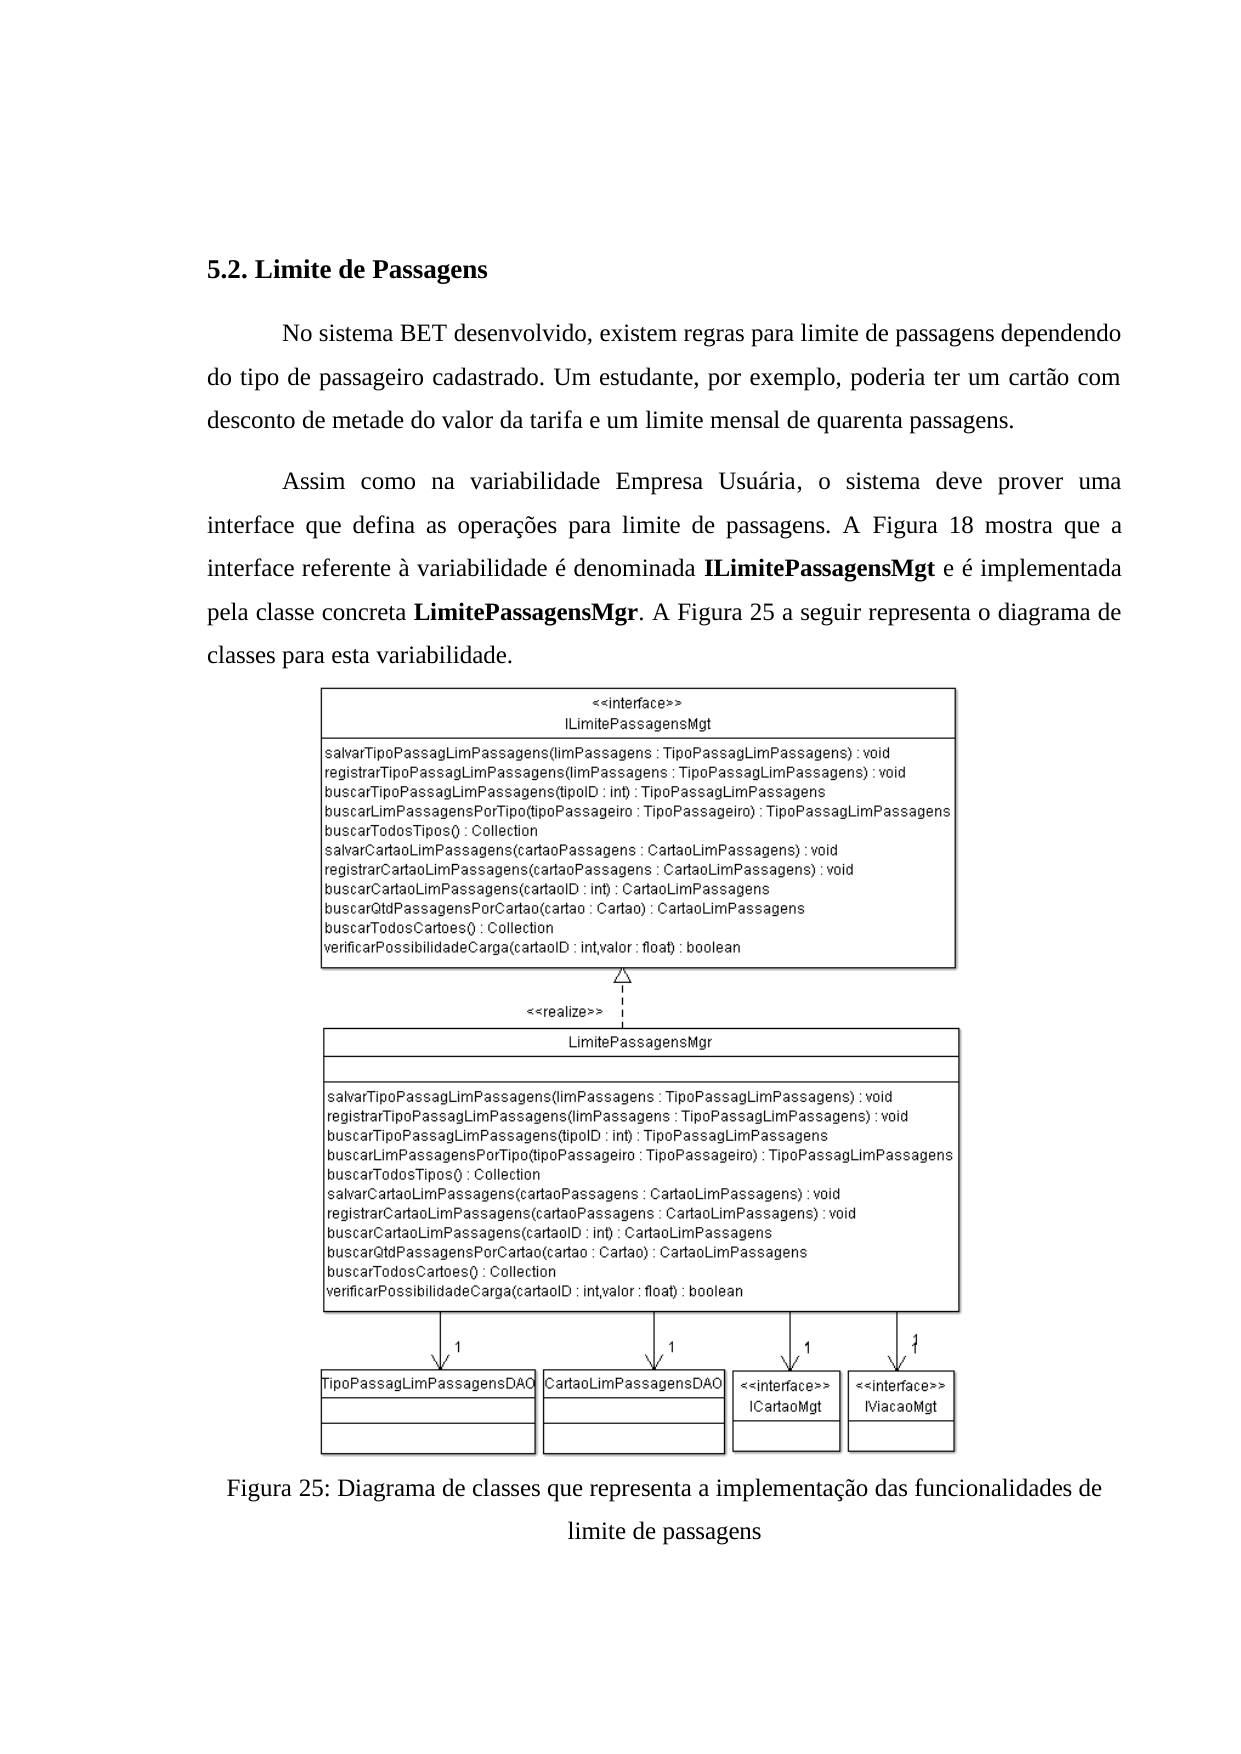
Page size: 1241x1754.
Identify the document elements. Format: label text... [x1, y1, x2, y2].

text Assim como na variabilidade Empresa Usuária, o sistema deve prover uma interface que defina as operações para limite de passagens. A Figura 18 mostra que a interface referente à variabilidade é denominada ILimitePassagensMgt e é implementada pela classe concreta LimitePassagensMgr. A Figura 25 a seguir representa o diagrama de classes para esta variabilidade. [207, 466, 1122, 669]
text No sistema BET desenvolvido, existem regras para limite de passagens dependendo do tipo de passageiro cadastrado. Um estudante, por exemplo, poderia ter um cartão com desconto de metade do valor da tarifa e um limite mensal de quarenta passagens. [207, 318, 1122, 434]
text 5.2. Limite de Passagens [207, 253, 1122, 284]
picture [316, 683, 1013, 1458]
text Figura 25: Diagrama de classes que representa a implementação das funcionalidades de limite de passagens [207, 702, 1122, 1545]
